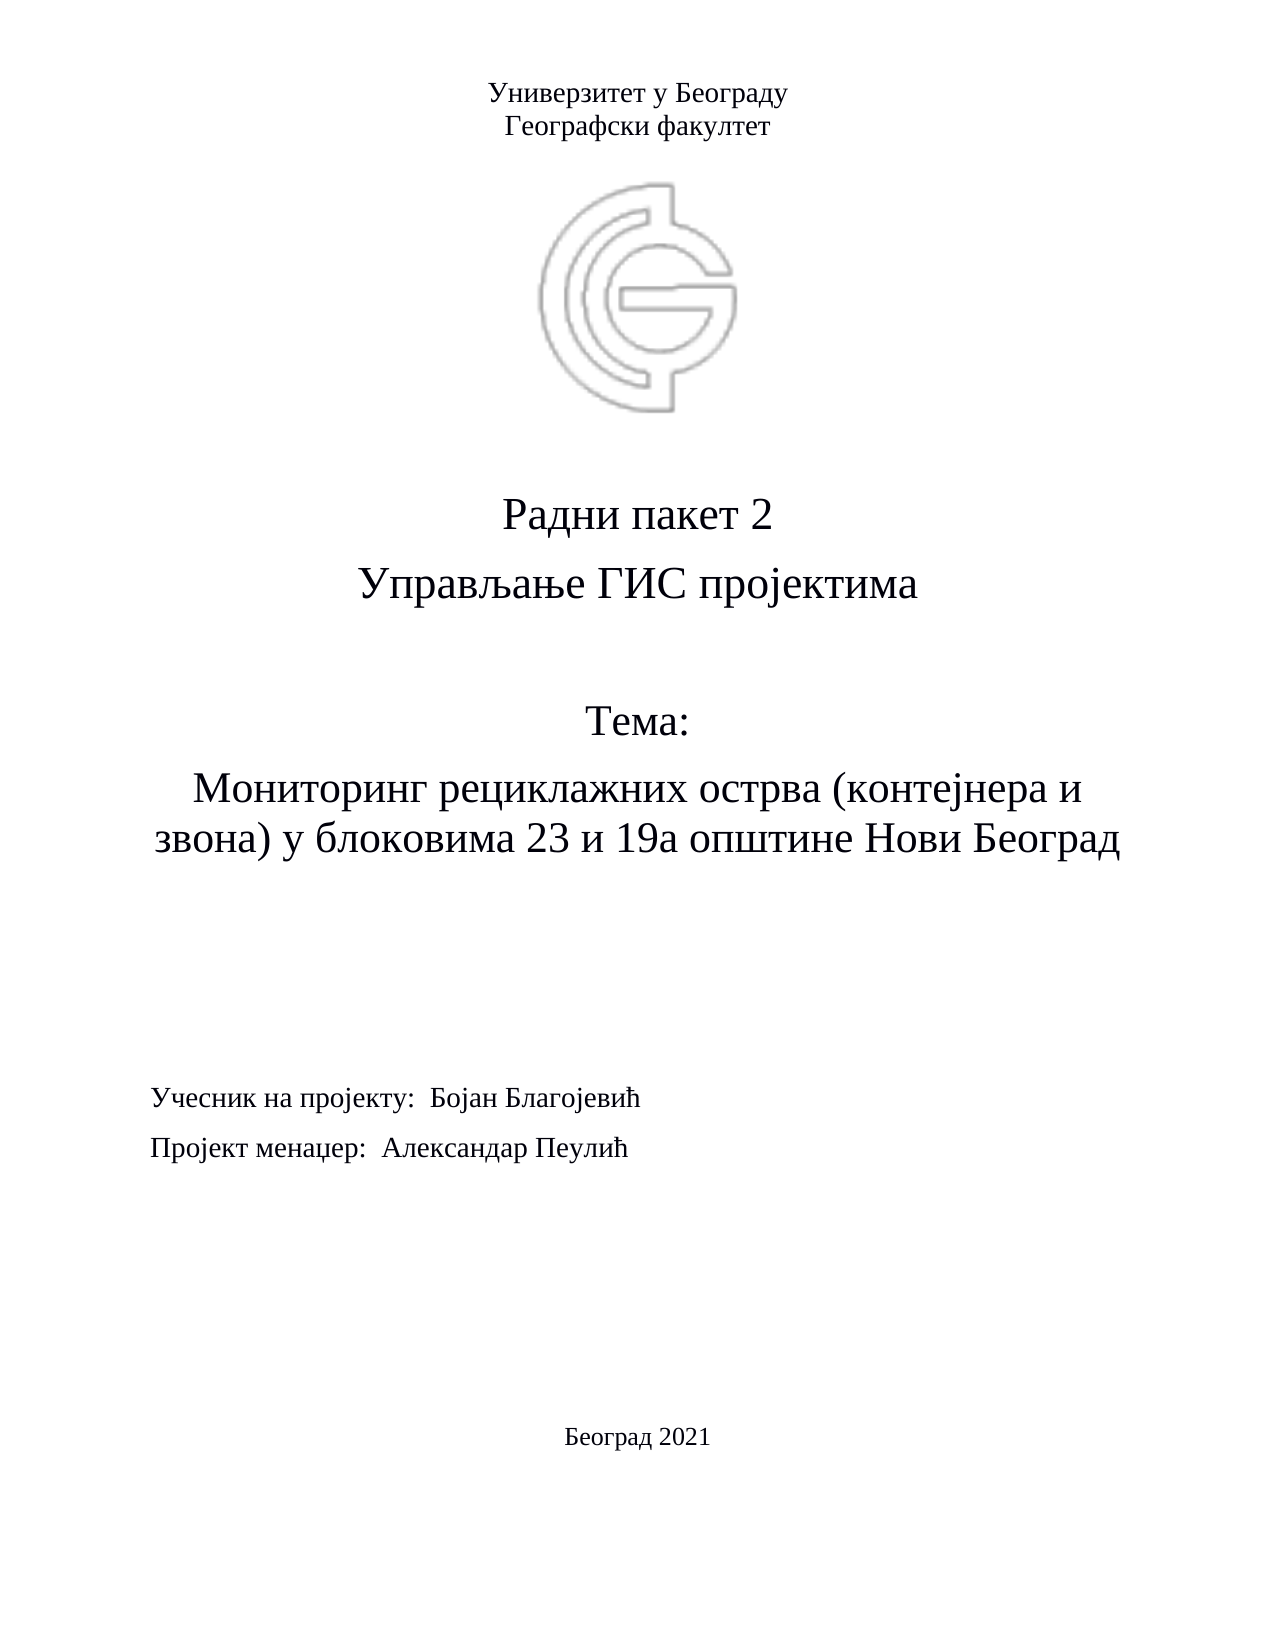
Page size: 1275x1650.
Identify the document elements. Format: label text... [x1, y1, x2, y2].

text Универзитет у Београду [150, 75, 1125, 108]
text Тема: [150, 695, 1125, 745]
text Пројект менаџер: Александар Пеулић [150, 1130, 1125, 1164]
text Управљање ГИС пројектима [150, 556, 1125, 609]
text Мониторинг рециклажних острва (контејнера и звона) у блоковима 23 и 19а општине Нови Београд [150, 762, 1125, 862]
text Учесник на пројекту: Бојан Благојевић [150, 1080, 1125, 1113]
text Радни пакет 2 [150, 487, 1125, 539]
text Географски факултет [150, 108, 1125, 142]
text Београд 2021 [150, 1421, 1125, 1451]
